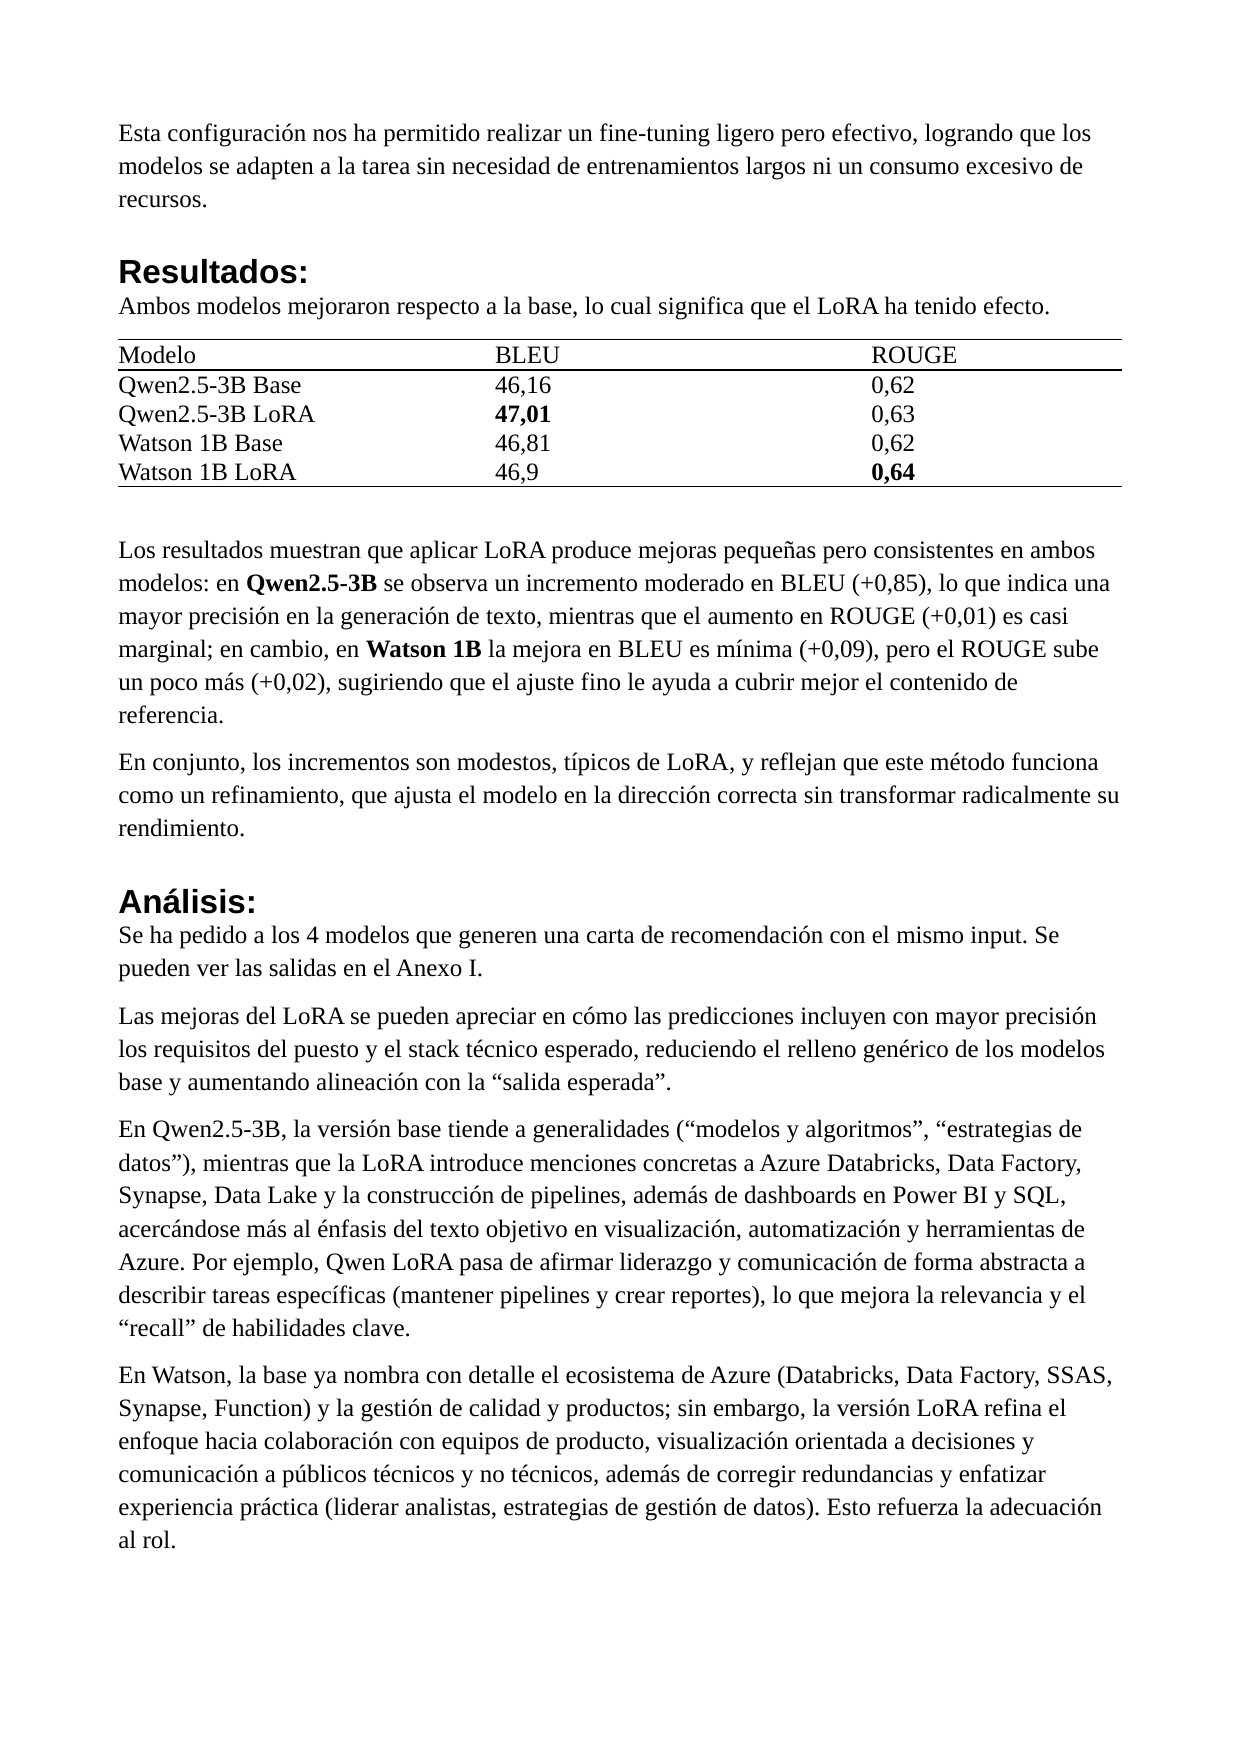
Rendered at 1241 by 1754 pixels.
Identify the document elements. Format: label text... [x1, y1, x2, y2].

table_cell 0,64 [871, 457, 1122, 486]
table_cell 47,01 [495, 399, 871, 428]
text En conjunto, los incrementos son modestos, típicos de LoRA, y reflejan que este método funciona como un refinamiento, que ajusta el modelo en la dirección correcta sin transformar radicalmente su rendimiento. [118, 747, 1122, 842]
text Los resultados muestran que aplicar LoRA produce mejoras pequeñas pero consistentes en ambos modelos: en Qwen2.5-3B se observa un incremento moderado en BLEU (+0,85), lo que indica una mayor precisión en la generación de texto, mientras que el aumento en ROUGE (+0,01) es casi marginal; en cambio, en Watson 1B la mejora en BLEU es mínima (+0,09), pero el ROUGE sube un poco más (+0,02), sugiriendo que el ajuste fino le ayuda a cubrir mejor el contenido de referencia. [118, 535, 1122, 728]
subtitle Resultados: [118, 253, 1122, 291]
table_header ROUGE [871, 340, 1122, 369]
text Se ha pedido a los 4 modelos que generen una carta de recomendación con el mismo input. Se pueden ver las salidas en el Anexo I. [118, 920, 1122, 982]
text Esta configuración nos ha permitido realizar un fine-tuning ligero pero efectivo, logrando que los modelos se adapten a la tarea sin necesidad de entrenamientos largos ni un consumo excesivo de recursos. [118, 118, 1122, 213]
table_cell Qwen2.5-3B Base [118, 371, 495, 399]
text Las mejoras del LoRA se pueden apreciar en cómo las predicciones incluyen con mayor precisión los requisitos del puesto y el stack técnico esperado, reduciendo el relleno genérico de los modelos base y aumentando alineación con la “salida esperada”. [118, 1001, 1122, 1096]
table_header Modelo [118, 340, 495, 369]
subtitle Análisis: [118, 882, 1122, 920]
table_header BLEU [495, 340, 871, 369]
table_cell 46,9 [495, 457, 871, 486]
table_cell Qwen2.5-3B LoRA [118, 399, 495, 428]
table_cell 0,62 [871, 428, 1122, 457]
table_cell Watson 1B LoRA [118, 457, 495, 486]
table_cell 46,16 [495, 371, 871, 399]
table_cell Watson 1B Base [118, 428, 495, 457]
table_cell 0,62 [871, 371, 1122, 399]
text En Watson, la base ya nombra con detalle el ecosistema de Azure (Databricks, Data Factory, SSAS, Synapse, Function) y la gestión de calidad y productos; sin embargo, la versión LoRA refina el enfoque hacia colaboración con equipos de producto, visualización orientada a decisiones y comunicación a públicos técnicos y no técnicos, además de corregir redundancias y enfatizar experiencia práctica (liderar analistas, estrategias de gestión de datos). Esto refuerza la adecuación al rol. [118, 1360, 1122, 1554]
text Ambos modelos mejoraron respecto a la base, lo cual significa que el LoRA ha tenido efecto. [118, 291, 1122, 320]
table_cell 46,81 [495, 428, 871, 457]
text En Qwen2.5-3B, la versión base tiende a generalidades (“modelos y algoritmos”, “estrategias de datos”), mientras que la LoRA introduce menciones concretas a Azure Databricks, Data Factory, Synapse, Data Lake y la construcción de pipelines, además de dashboards en Power BI y SQL, acercándose más al énfasis del texto objetivo en visualización, automatización y herramientas de Azure. Por ejemplo, Qwen LoRA pasa de afirmar liderazgo y comunicación de forma abstracta a describir tareas específicas (mantener pipelines y crear reportes), lo que mejora la relevancia y el “recall” de habilidades clave. [118, 1114, 1122, 1341]
table_cell 0,63 [871, 399, 1122, 428]
